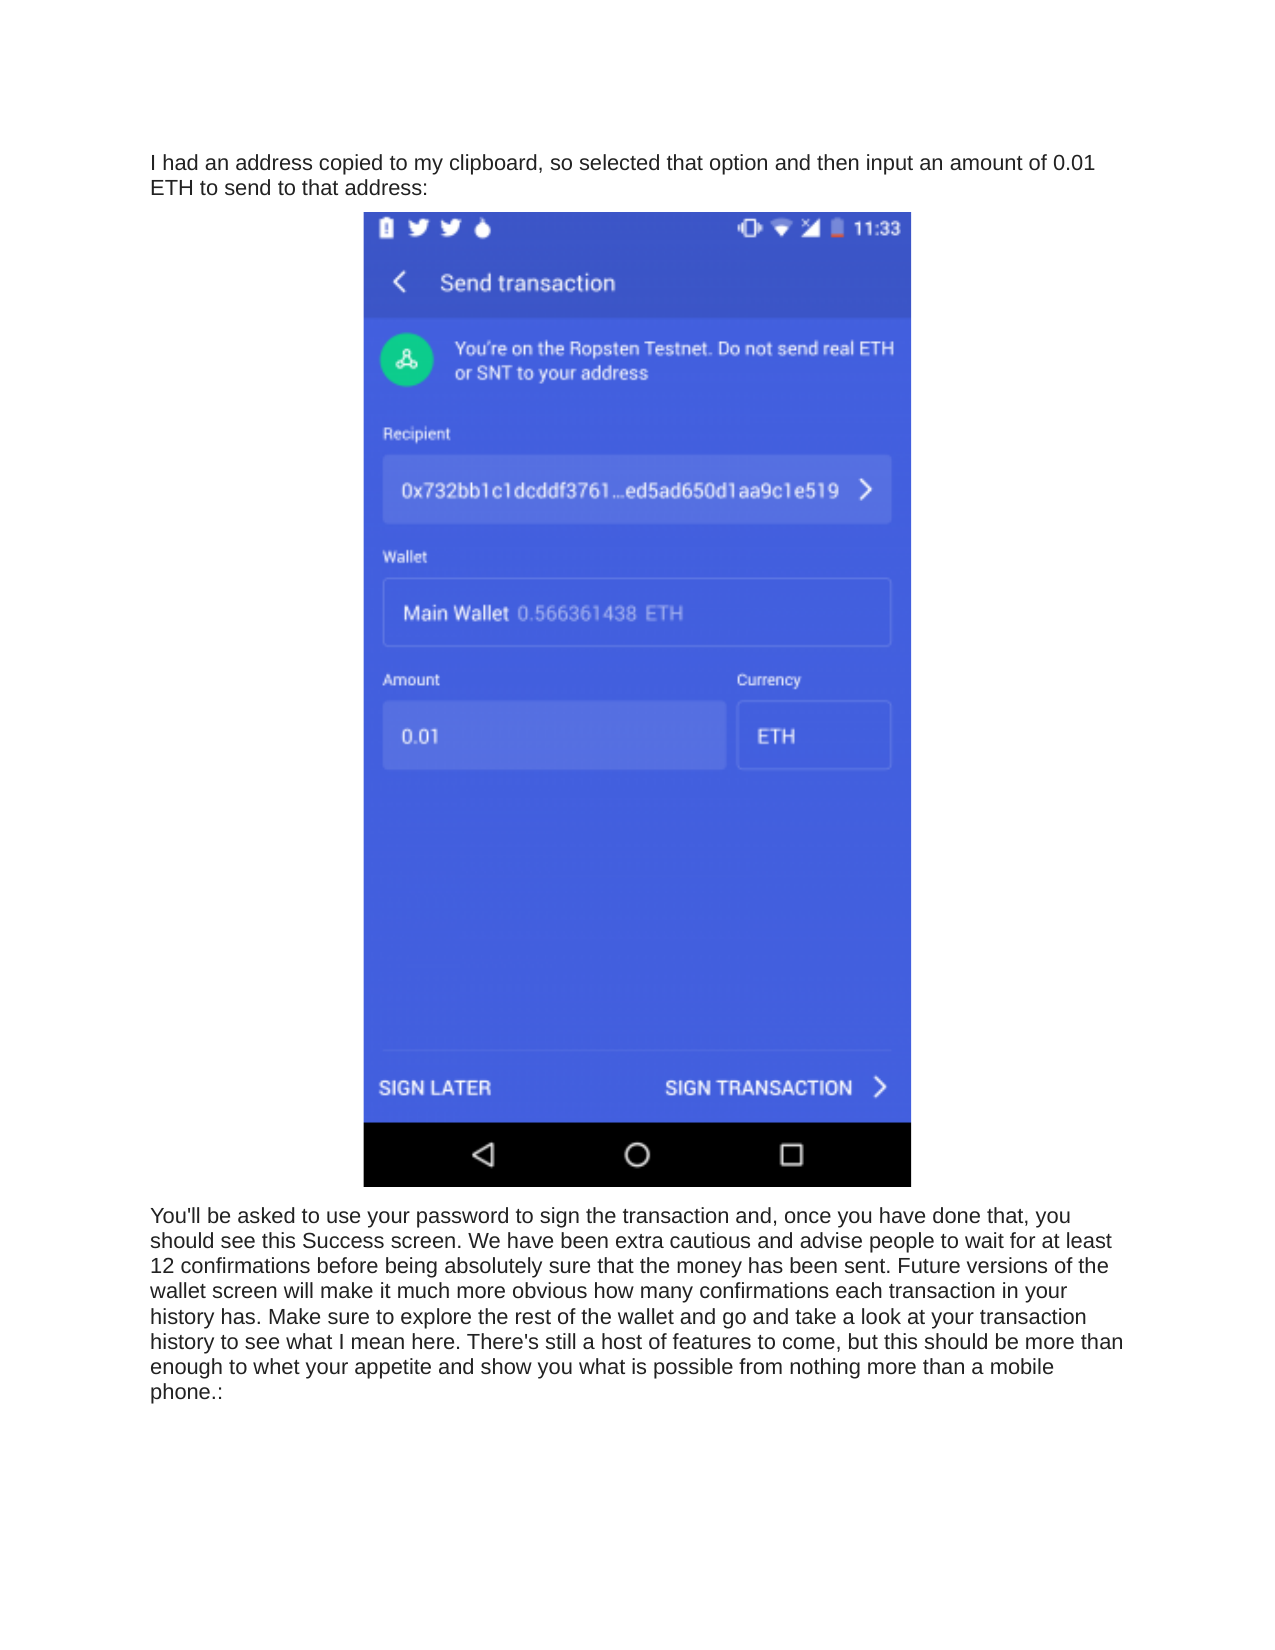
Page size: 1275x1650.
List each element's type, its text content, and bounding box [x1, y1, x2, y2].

text You'll be asked to use your password to sign the transaction and, once you have done that, you should see this Success screen. We have been extra cautious and advise people to wait for at least 12 confirmations before being absolutely sure that the money has been sent. Future versions of the wallet screen will make it much more obvious how many confirmations each transaction in your history has. Make sure to explore the rest of the wallet and go and take a look at your transaction history to see what I mean here. There's still a host of features to come, but this should be more than enough to whet your appetite and show you what is possible from nothing more than a mobile phone.: [150, 1203, 1125, 1404]
picture [363, 212, 912, 1187]
text I had an address copied to my clipboard, so selected that option and then input an amount of 0.01 ETH to send to that address: [150, 150, 1125, 200]
